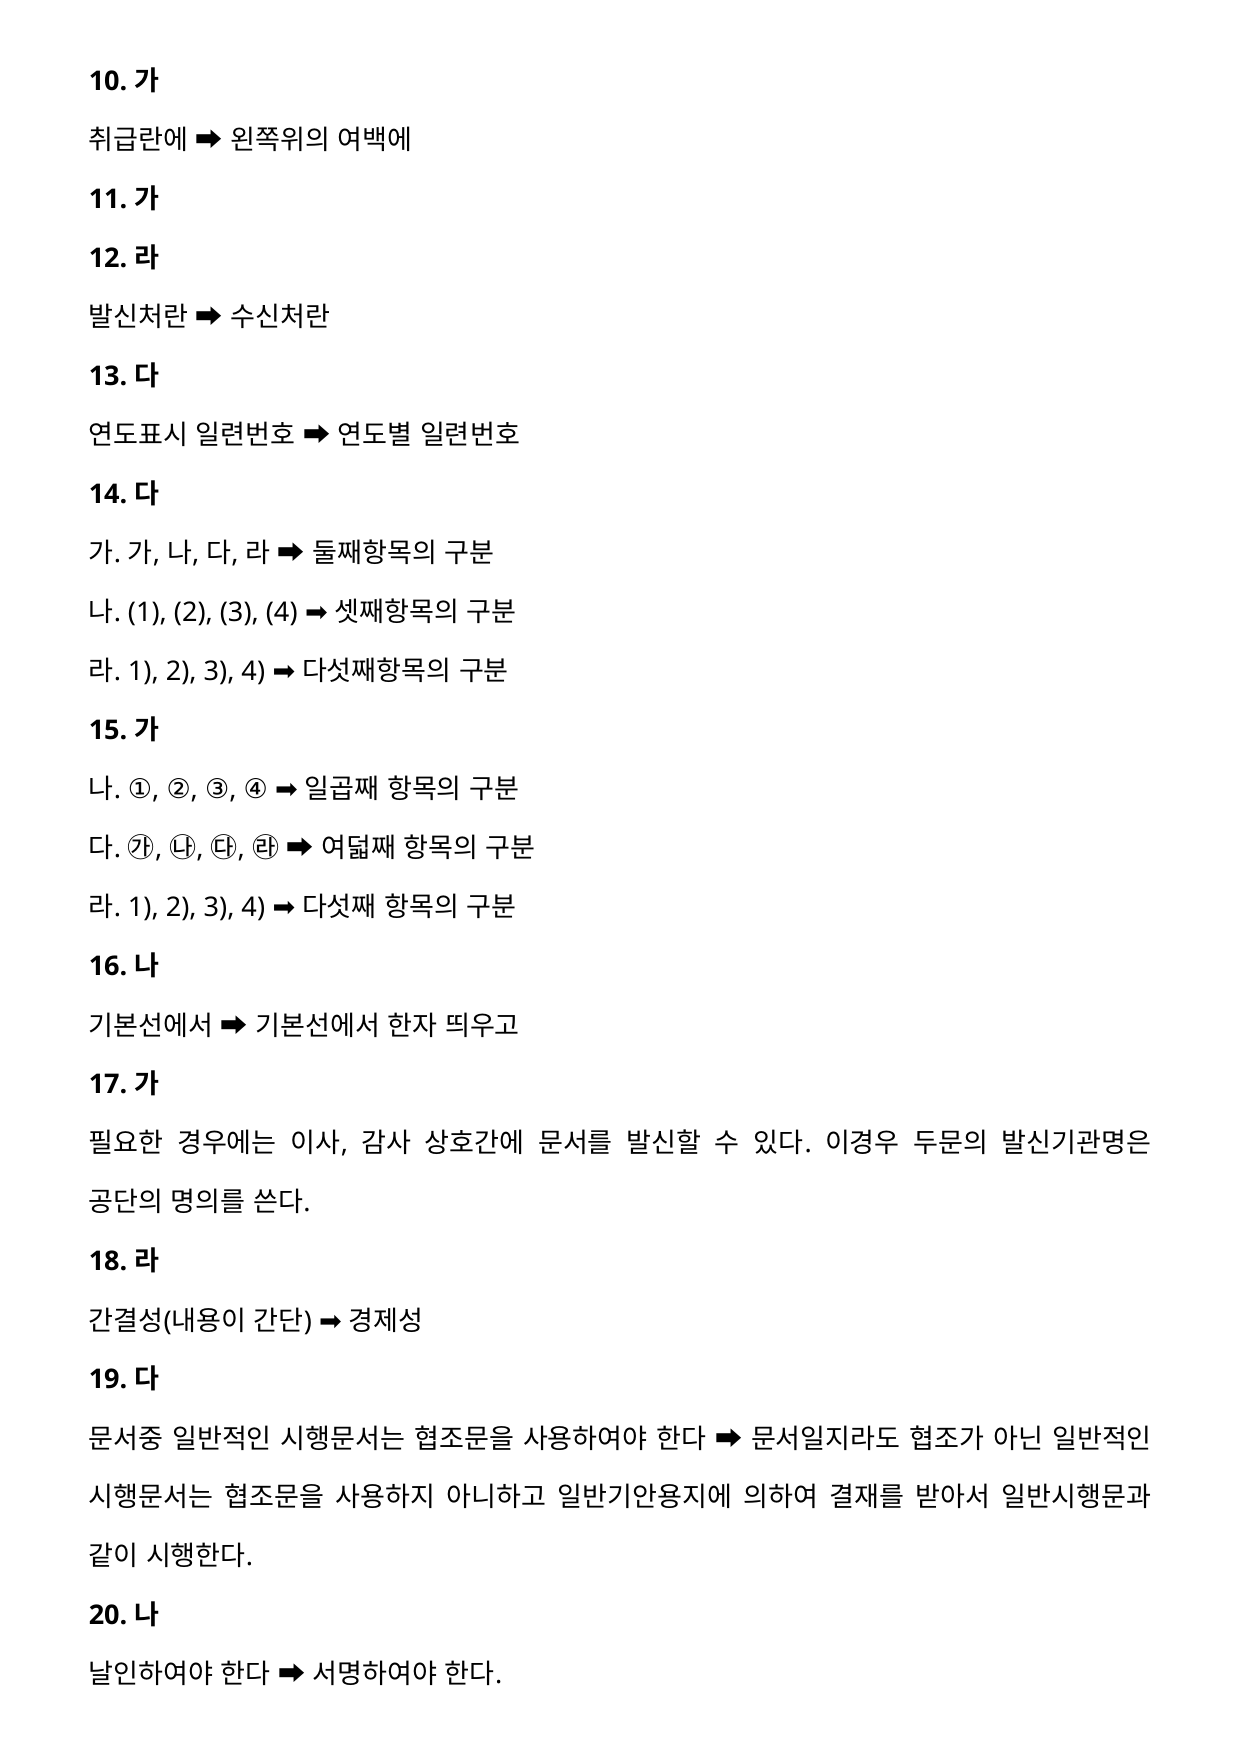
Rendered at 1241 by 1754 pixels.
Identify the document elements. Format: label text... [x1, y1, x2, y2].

text 라. 1), 2), 3), 4) ➡ 다섯째항목의 구분 [88, 649, 1152, 688]
text 다. ㉮, ㉯, ㉰, ㉱ ➡ 여덟째 항목의 구분 [88, 826, 1152, 866]
text 나. ①, ②, ③, ④ ➡ 일곱째 항목의 구분 [88, 767, 1152, 807]
text 19. 다 [88, 1357, 1152, 1397]
text 간결성(내용이 간단) ➡ 경제성 [88, 1298, 1152, 1338]
text 기본선에서 ➡ 기본선에서 한자 띄우고 [88, 1003, 1152, 1043]
text 20. 나 [88, 1593, 1152, 1633]
text 16. 나 [88, 944, 1152, 984]
text 17. 가 [88, 1062, 1152, 1102]
text 날인하여야 한다 ➡ 서명하여야 한다. [88, 1652, 1152, 1692]
text 14. 다 [88, 472, 1152, 511]
text 발신처란 ➡ 수신처란 [88, 295, 1152, 334]
text 13. 다 [88, 354, 1152, 393]
text 12. 라 [88, 236, 1152, 275]
text 10. 가 [88, 59, 1152, 98]
text 나. (1), (2), (3), (4) ➡ 셋째항목의 구분 [88, 590, 1152, 629]
text 11. 가 [88, 177, 1152, 216]
text 18. 라 [88, 1239, 1152, 1279]
text 필요한 경우에는 이사, 감사 상호간에 문서를 발신할 수 있다. 이경우 두문의 발신기관명은 공단의 명의를 쓴다. [88, 1121, 1152, 1220]
text 가. 가, 나, 다, 라 ➡ 둘째항목의 구분 [88, 531, 1152, 570]
text 문서중 일반적인 시행문서는 협조문을 사용하여야 한다 ➡ 문서일지라도 협조가 아닌 일반적인 시행문서는 협조문을 사용하지 아니하고 일반기안용지에 의하여 결재를 받아서 일반시행문과 같이 시행한다. [88, 1417, 1152, 1574]
text 15. 가 [88, 708, 1152, 747]
text 라. 1), 2), 3), 4) ➡ 다섯째 항목의 구분 [88, 885, 1152, 925]
text 연도표시 일련번호 ➡ 연도별 일련번호 [88, 413, 1152, 452]
text 취급란에 ➡ 왼쪽위의 여백에 [88, 118, 1152, 157]
